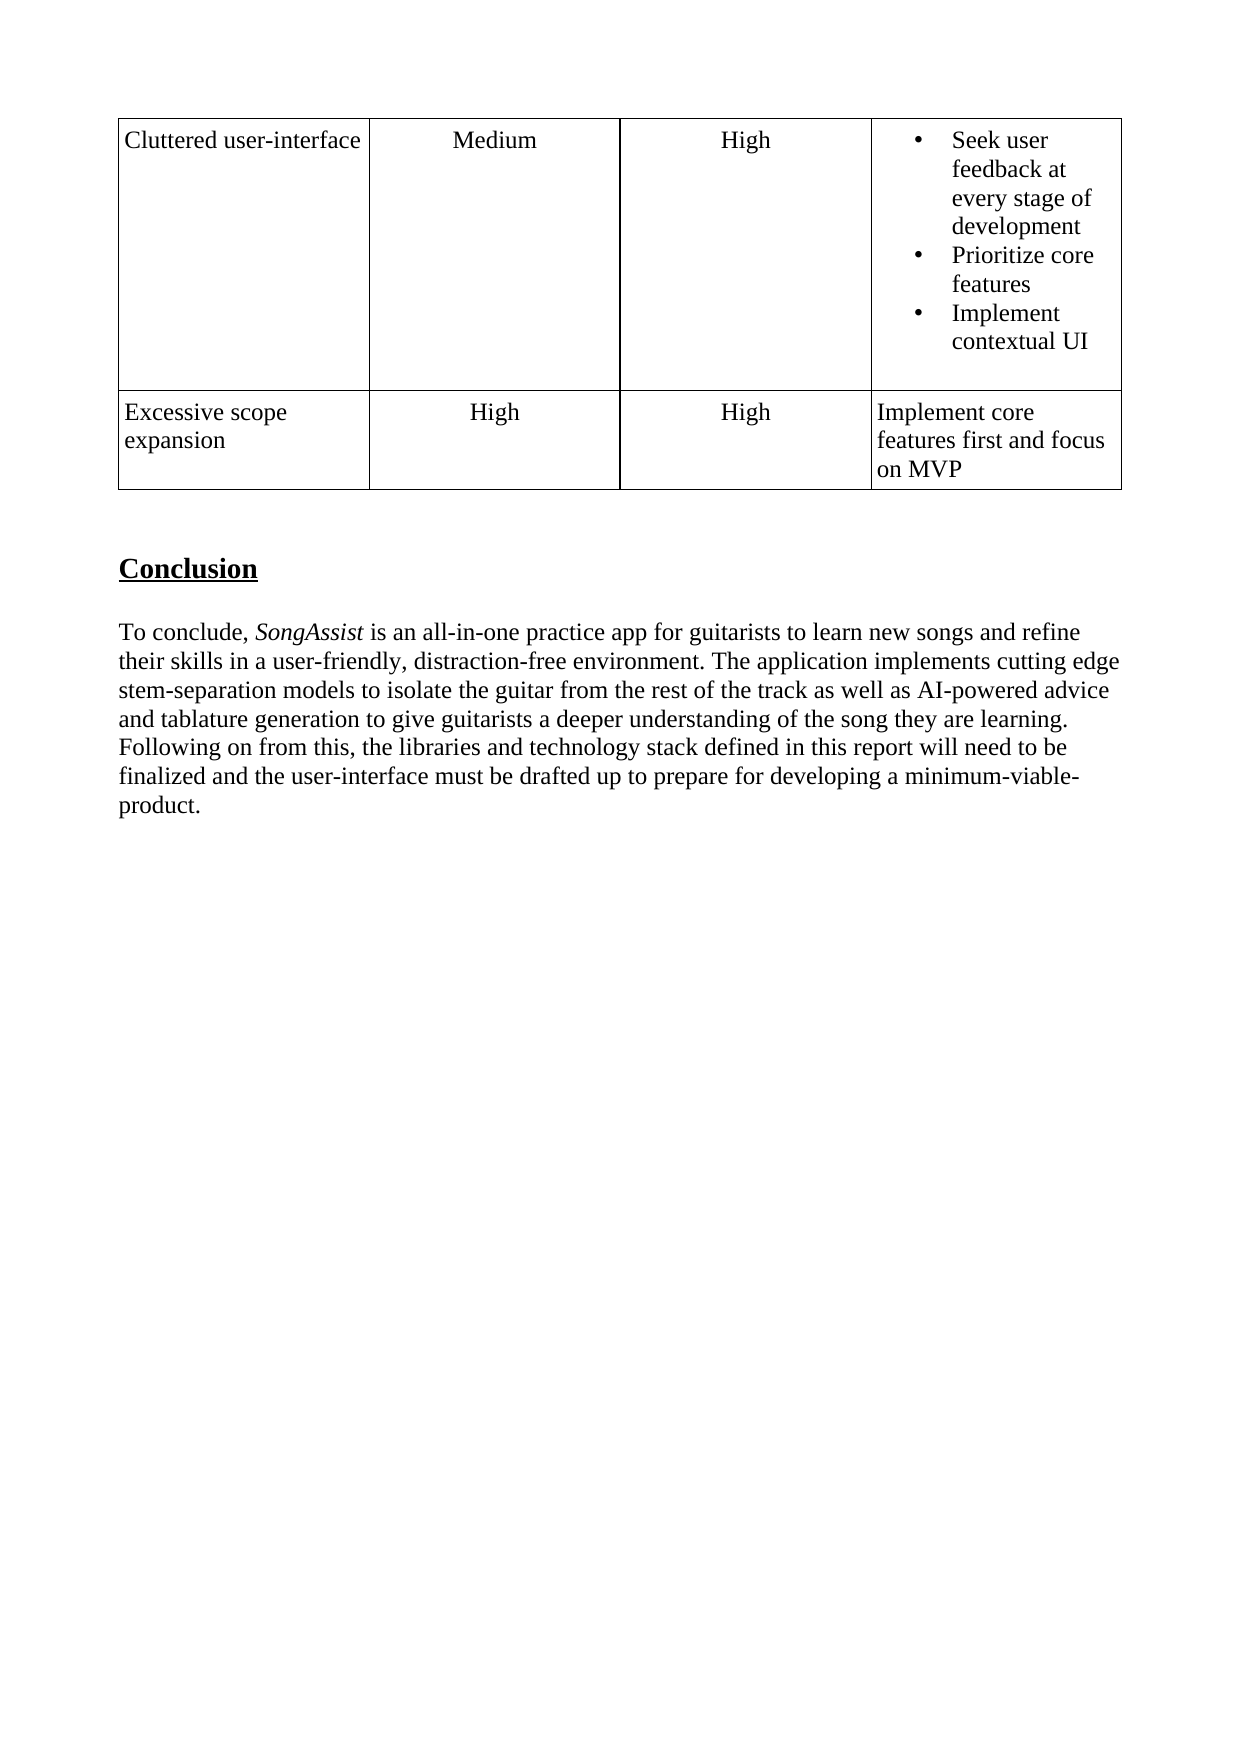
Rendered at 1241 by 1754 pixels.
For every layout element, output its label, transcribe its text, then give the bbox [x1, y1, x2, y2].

text Conclusion [118, 551, 1122, 584]
table_cell High [370, 391, 619, 488]
table_cell Excessive scope expansion [119, 391, 369, 488]
table_cell Cluttered user-interface [119, 119, 369, 390]
table_cell Medium [370, 119, 619, 390]
table_cell High [621, 119, 871, 390]
table_cell Implement core features first and focus on MVP [872, 391, 1121, 488]
table_cell High [621, 391, 871, 488]
table_cell Seek user feedback at every stage of development Prioritize core features Implement contextual UI [872, 119, 1121, 390]
text To conclude, SongAssist is an all-in-one practice app for guitarists to learn new songs and refine their skills in a user-friendly, distraction-free environment. The application implements cutting edge stem-separation models to isolate the guitar from the rest of the track as well as AI-powered advice and tablature generation to give guitarists a deeper understanding of the song they are learning. Following on from this, the libraries and technology stack defined in this report will need to be finalized and the user-interface must be drafted up to prepare for developing a minimum-viable-product. [118, 617, 1122, 819]
